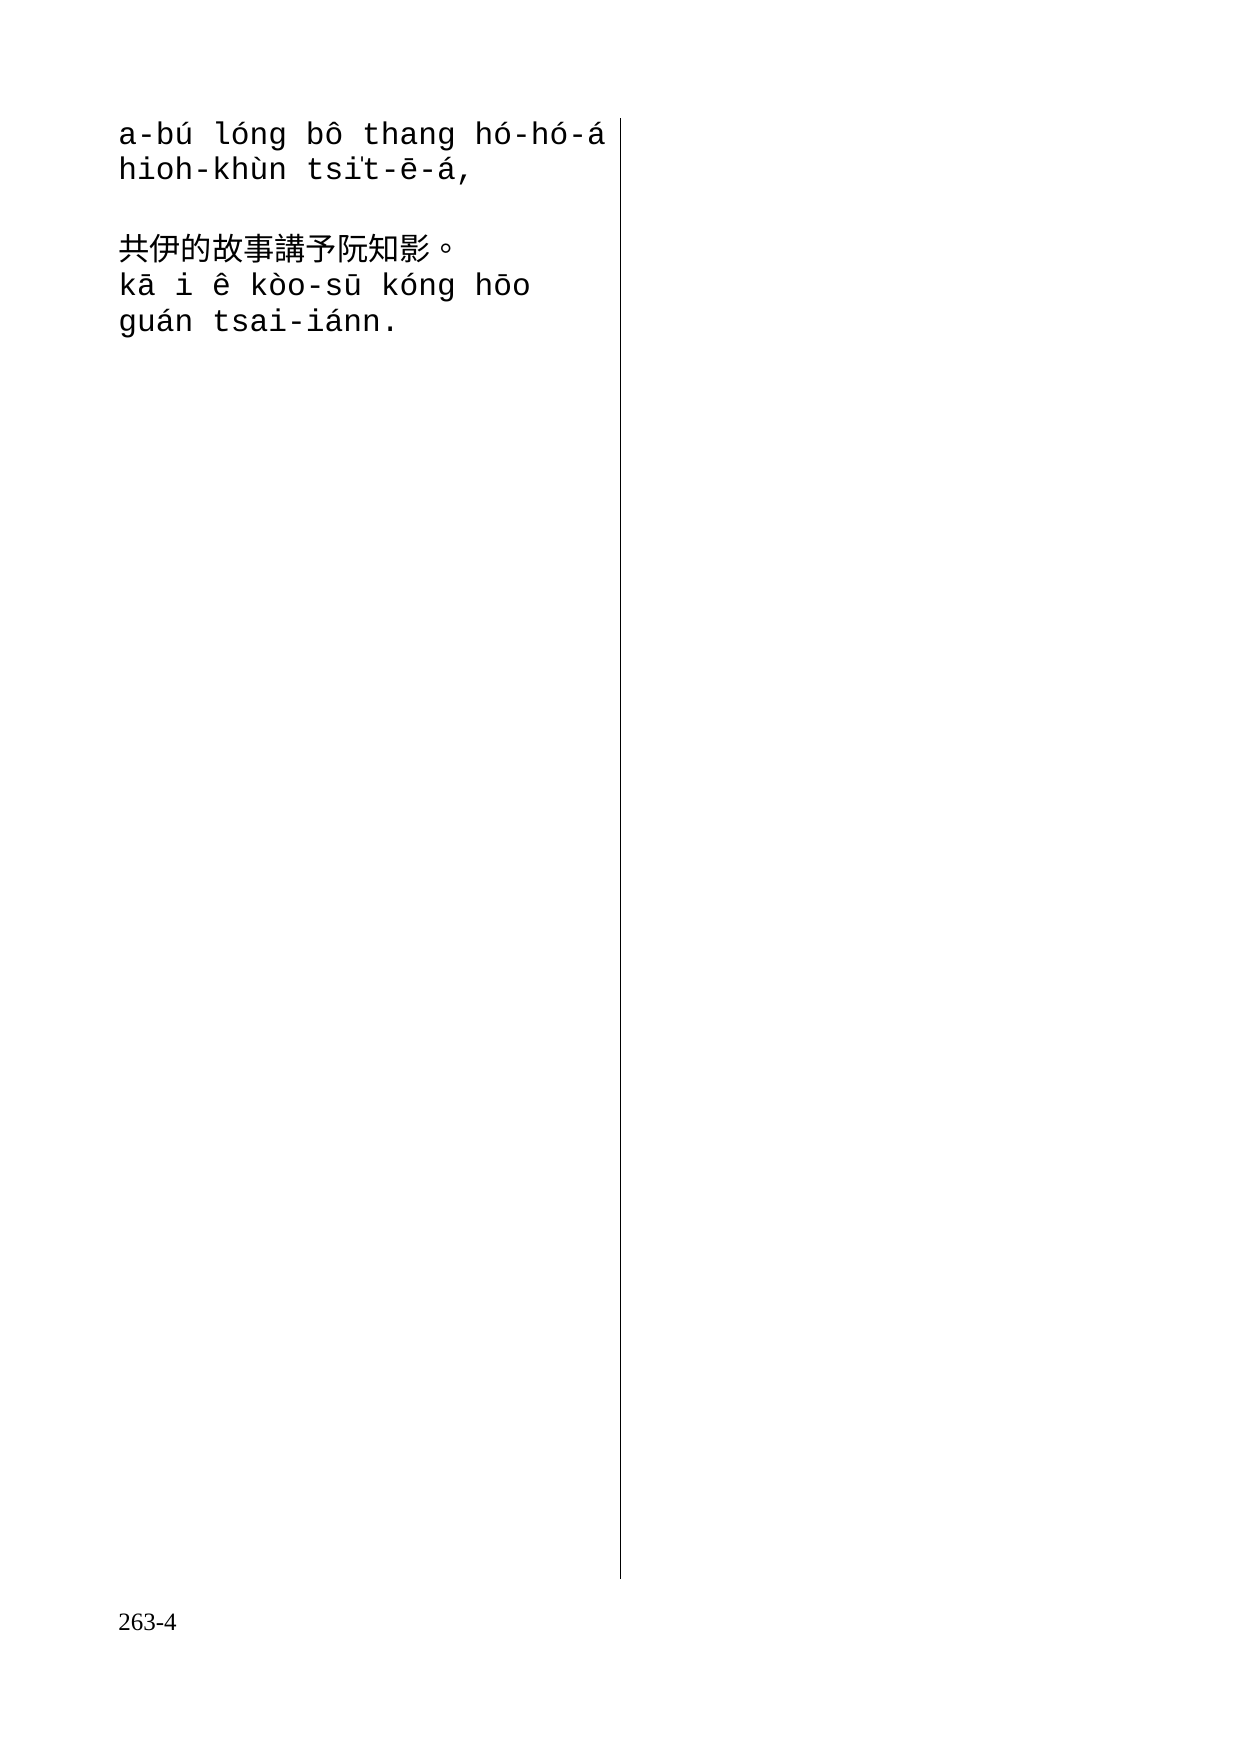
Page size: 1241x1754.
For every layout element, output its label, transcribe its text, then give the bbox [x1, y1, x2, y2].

text a-bú lóng bô thang hó-hó-á hioh-khùn tsi̍t-ē-á, [118, 118, 618, 189]
text 共伊的故事講予阮知影。 [118, 224, 618, 269]
text kā i ê kòo-sū kóng hōo guán tsai-iánn. [118, 269, 618, 340]
